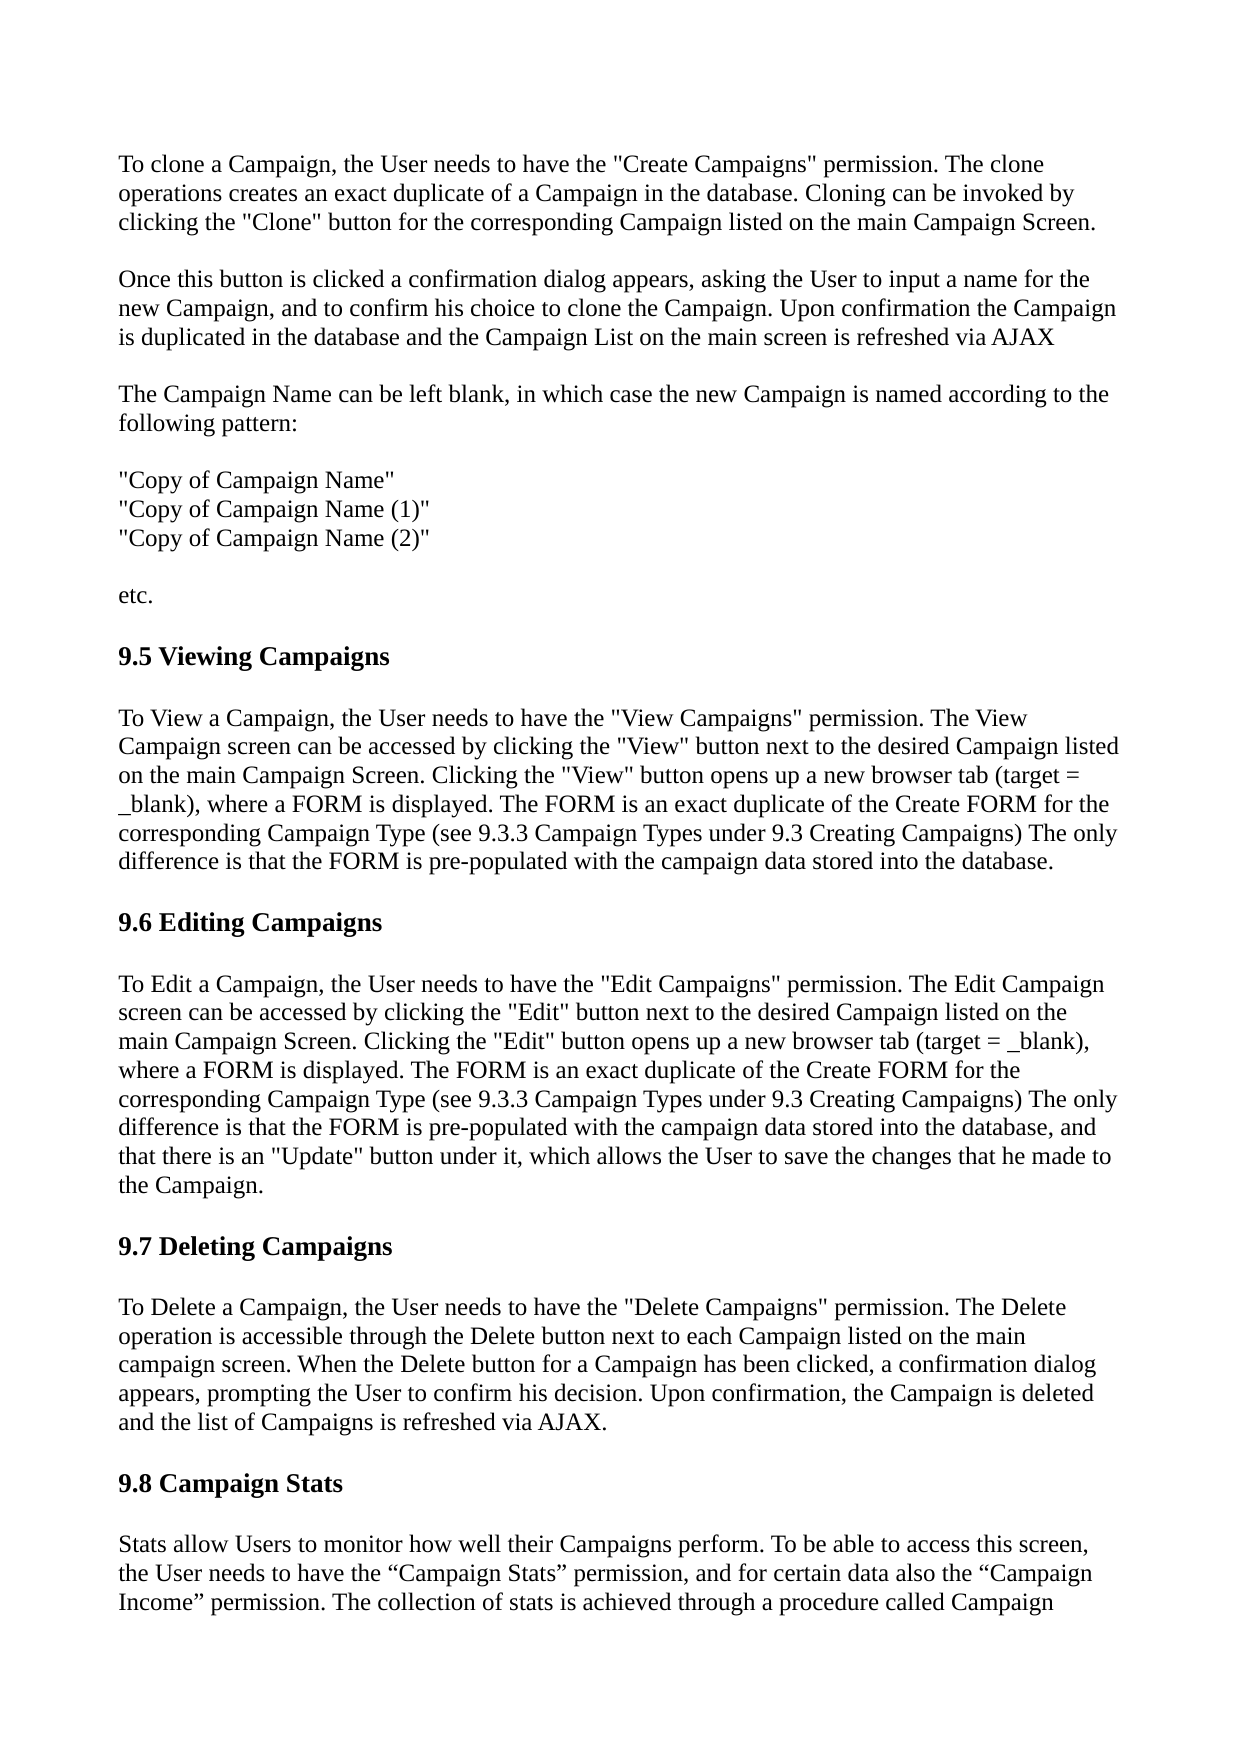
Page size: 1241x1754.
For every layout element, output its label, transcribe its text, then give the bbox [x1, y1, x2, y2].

text To clone a Campaign, the User needs to have the "Create Campaigns" permission. The clone operations creates an exact duplicate of a Campaign in the database. Cloning can be invoked by clicking the "Clone" button for the corresponding Campaign listed on the main Campaign Screen. Once this button is clicked a confirmation dialog appears, asking the User to input a name for the new Campaign, and to confirm his choice to clone the Campaign. Upon confirmation the Campaign is duplicated in the database and the Campaign List on the main screen is refreshed via AJAX The Campaign Name can be left blank, in which case the new Campaign is named according to the following pattern: "Copy of Campaign Name" "Copy of Campaign Name (1)" "Copy of Campaign Name (2)" etc. 9.5 Viewing Campaigns To View a Campaign, the User needs to have the "View Campaigns" permission. The View Campaign screen can be accessed by clicking the "View" button next to the desired Campaign listed on the main Campaign Screen. Clicking the "View" button opens up a new browser tab (target = _blank), where a FORM is displayed. The FORM is an exact duplicate of the Create FORM for the corresponding Campaign Type (see 9.3.3 Campaign Types under 9.3 Creating Campaigns) The only difference is that the FORM is pre-populated with the campaign data stored into the database. 9.6 Editing Campaigns To Edit a Campaign, the User needs to have the "Edit Campaigns" permission. The Edit Campaign screen can be accessed by clicking the "Edit" button next to the desired Campaign listed on the main Campaign Screen. Clicking the "Edit" button opens up a new browser tab (target = _blank), where a FORM is displayed. The FORM is an exact duplicate of the Create FORM for the corresponding Campaign Type (see 9.3.3 Campaign Types under 9.3 Creating Campaigns) The only difference is that the FORM is pre-populated with the campaign data stored into the database, and that there is an "Update" button under it, which allows the User to save the changes that he made to the Campaign. 9.7 Deleting Campaigns To Delete a Campaign, the User needs to have the "Delete Campaigns" permission. The Delete operation is accessible through the Delete button next to each Campaign listed on the main campaign screen. When the Delete button for a Campaign has been clicked, a confirmation dialog appears, prompting the User to confirm his decision. Upon confirmation, the Campaign is deleted and the list of Campaigns is refreshed via AJAX. 9.8 Campaign Stats Stats allow Users to monitor how well their Campaigns perform. To be able to access this screen, the User needs to have the “Campaign Stats” permission, and for certain data also the “Campaign Income” permission. The collection of stats is achieved through a procedure called Campaign [118, 118, 1122, 1616]
